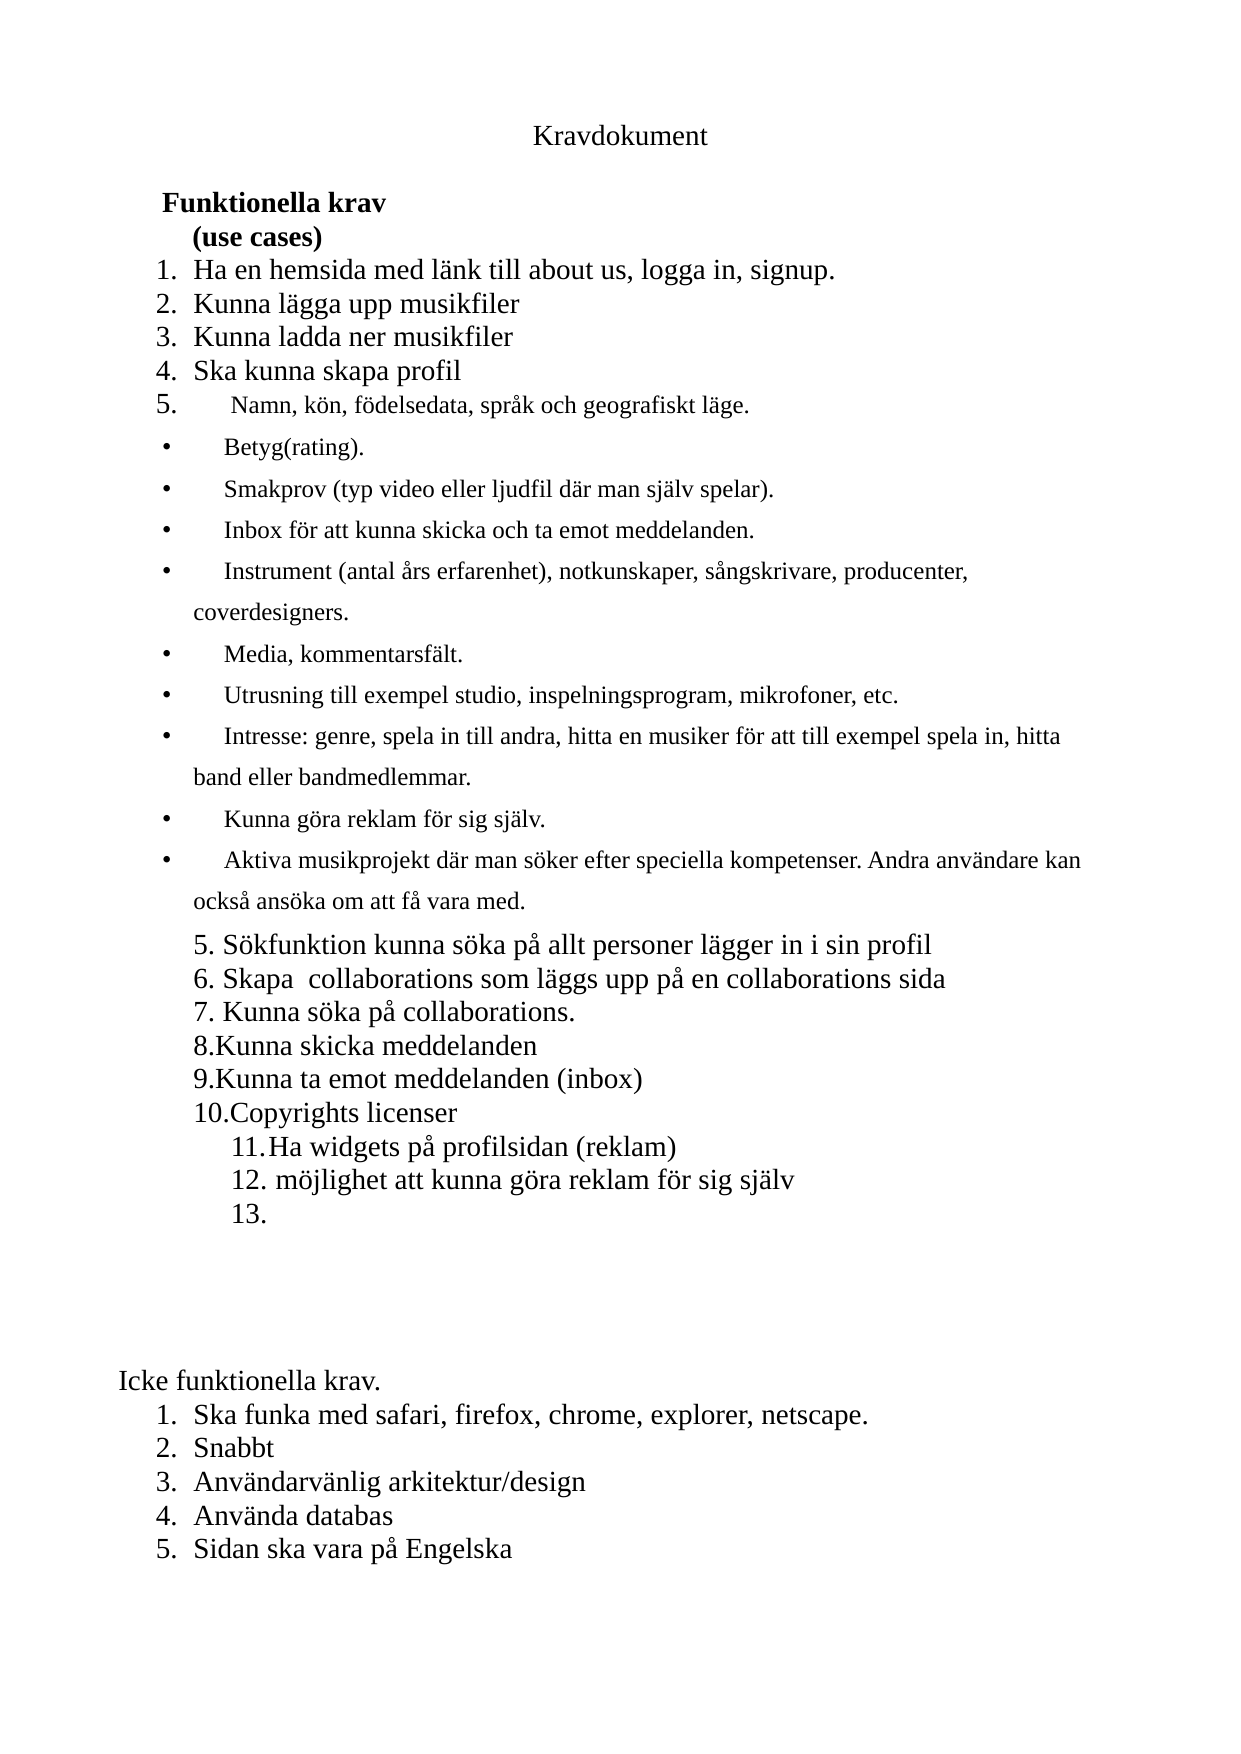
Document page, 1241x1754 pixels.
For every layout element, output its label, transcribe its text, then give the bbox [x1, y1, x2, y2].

text Icke funktionella krav. [118, 1363, 1122, 1397]
list  Inbox för att kunna skicka och ta emot meddelanden. [162, 515, 1122, 544]
text (use cases) [118, 219, 1122, 252]
list  Utrusning till exempel studio, inspelningsprogram, mikrofoner, etc. [162, 680, 1122, 709]
list 9.Kunna ta emot meddelanden (inbox) [156, 1062, 1122, 1095]
list  Instrument (antal års erfarenhet), notkunskaper, sångskrivare, producenter, [162, 556, 1122, 585]
list coverdesigners. [156, 597, 1122, 626]
list  Media, kommentarsfält. [162, 639, 1122, 667]
list 5. Sökfunktion kunna söka på allt personer lägger in i sin profil [156, 927, 1122, 961]
list Kunna ladda ner musikfiler [156, 319, 1122, 353]
list  Kunna göra reklam för sig själv. [162, 804, 1122, 832]
list  Smakprov (typ video eller ljudfil där man själv spelar). [162, 474, 1122, 502]
list 7. Kunna söka på collaborations. [156, 994, 1122, 1028]
list Kunna lägga upp musikfiler [156, 286, 1122, 319]
list  Aktiva musikprojekt där man söker efter speciella kompetenser. Andra användare kan [162, 845, 1122, 874]
list Användarvänlig arkitektur/design [156, 1464, 1122, 1498]
list Ha widgets på profilsidan (reklam) [231, 1129, 1122, 1162]
list också ansöka om att få vara med. [156, 886, 1122, 915]
list Ska funka med safari, firefox, chrome, explorer, netscape. [156, 1397, 1122, 1431]
list Ha en hemsida med länk till about us, logga in, signup. [156, 252, 1122, 286]
text Funktionella krav [118, 185, 1122, 219]
list  Intresse: genre, spela in till andra, hitta en musiker för att till exempel spela in, hitta [162, 721, 1122, 750]
text Kravdokument [118, 118, 1122, 152]
list möjlighet att kunna göra reklam för sig själv [231, 1162, 1122, 1196]
list 6. Skapa collaborations som läggs upp på en collaborations sida [156, 961, 1122, 994]
list  Namn, kön, födelsedata, språk och geografiskt läge. [156, 386, 1122, 420]
list Använda databas [156, 1498, 1122, 1531]
list Ska kunna skapa profil [156, 353, 1122, 386]
list band eller bandmedlemmar. [156, 762, 1122, 791]
list Sidan ska vara på Engelska [156, 1531, 1122, 1565]
list 10.Copyrights licenser [156, 1095, 1122, 1129]
list  Betyg(rating). [162, 432, 1122, 461]
list 8.Kunna skicka meddelanden [156, 1028, 1122, 1062]
list Snabbt [156, 1431, 1122, 1464]
